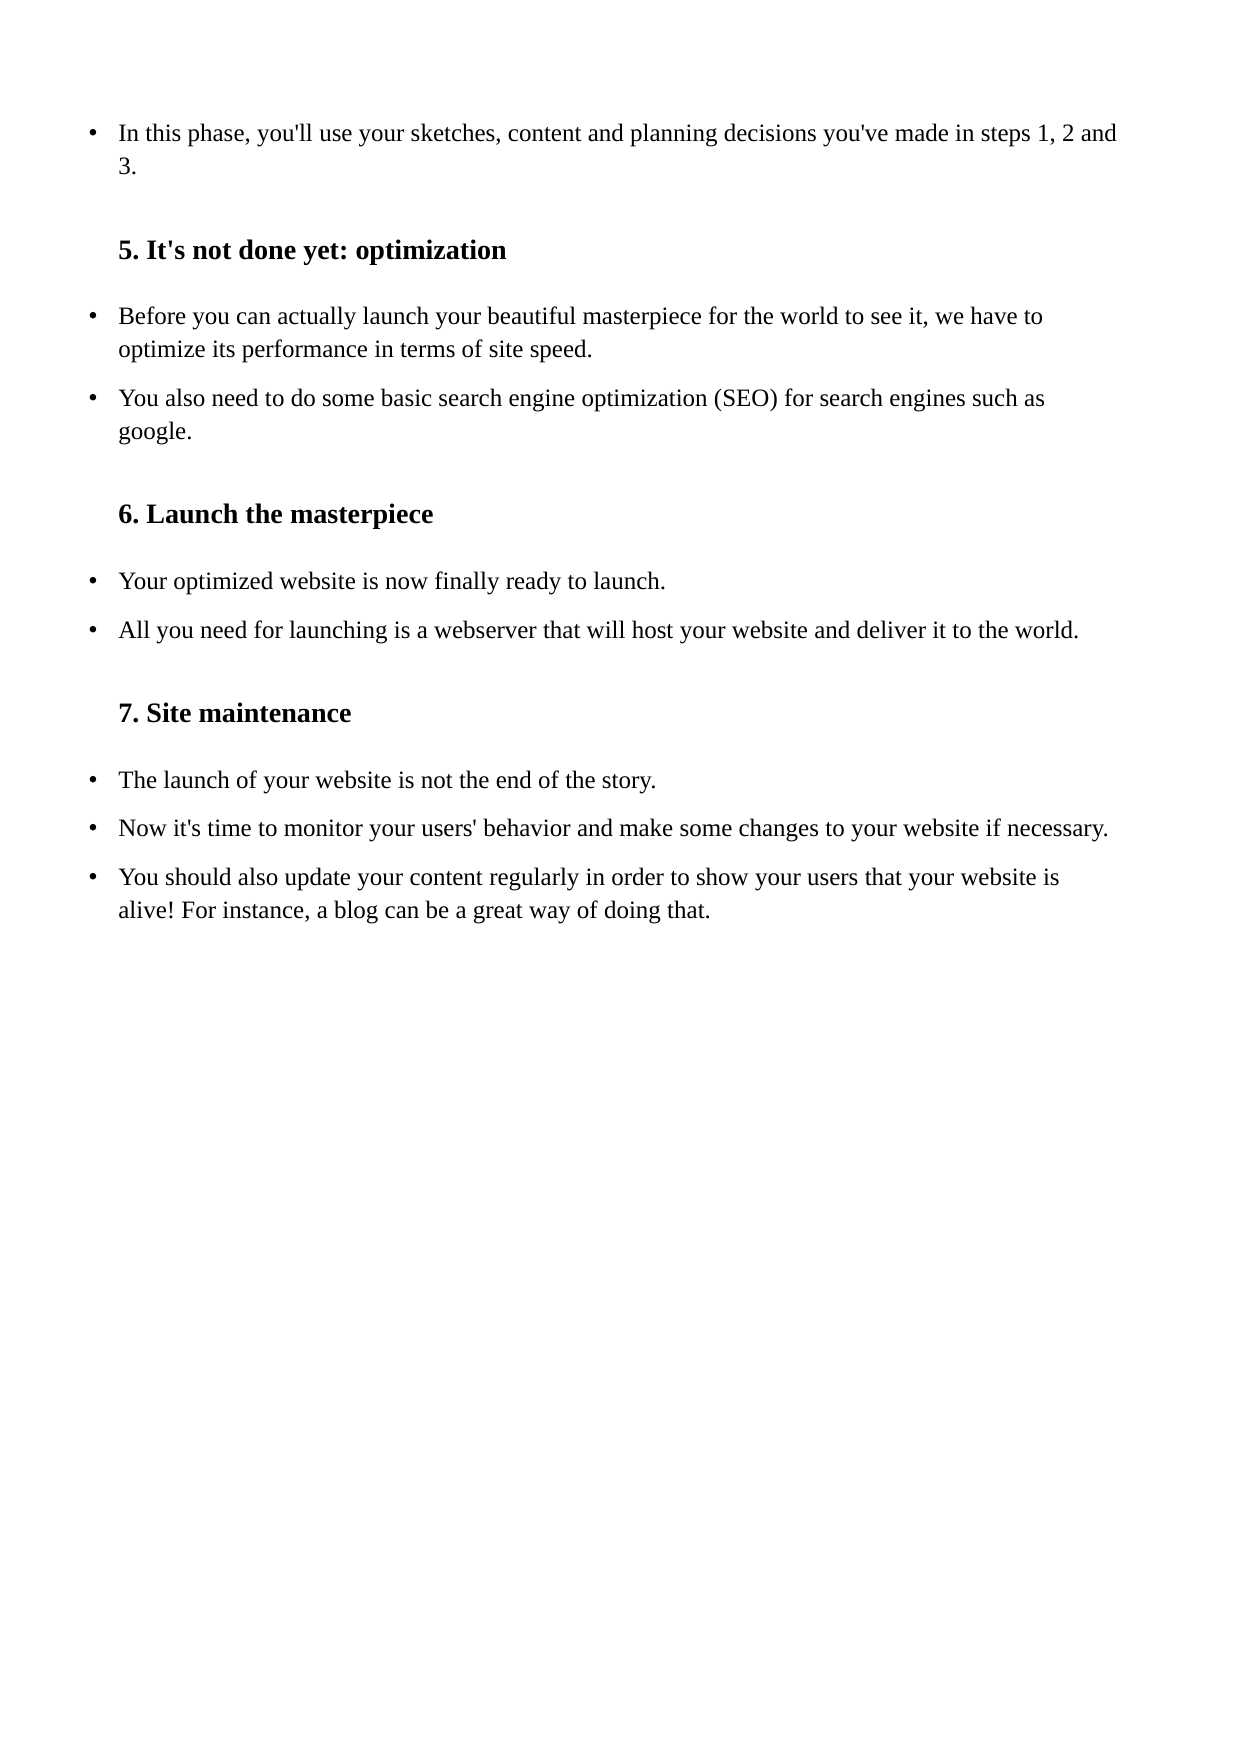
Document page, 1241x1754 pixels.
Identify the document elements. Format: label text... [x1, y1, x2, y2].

list Your optimized website is now finally ready to launch. [118, 566, 1122, 595]
list Before you can actually launch your beautiful masterpiece for the world to see it, we have to optimize its performance in terms of site speed. [118, 301, 1122, 363]
list You also need to do some basic search engine optimization (SEO) for search engines such as google. [118, 383, 1122, 445]
list In this phase, you'll use your sketches, content and planning decisions you've made in steps 1, 2 and 3. [118, 118, 1122, 180]
list Now it's time to monitor your users' behavior and make some changes to your website if necessary. [118, 813, 1122, 842]
text 5. It's not done yet: optimization [118, 233, 1122, 265]
text 7. Site maintenance [118, 696, 1122, 729]
text 6. Launch the masterpiece [118, 498, 1122, 530]
list The launch of your website is not the end of the story. [118, 765, 1122, 793]
list You should also update your content regularly in order to show your users that your website is alive! For instance, a blog can be a great way of doing that. [118, 862, 1122, 924]
list All you need for launching is a webserver that will host your website and deliver it to the world. [118, 615, 1122, 643]
